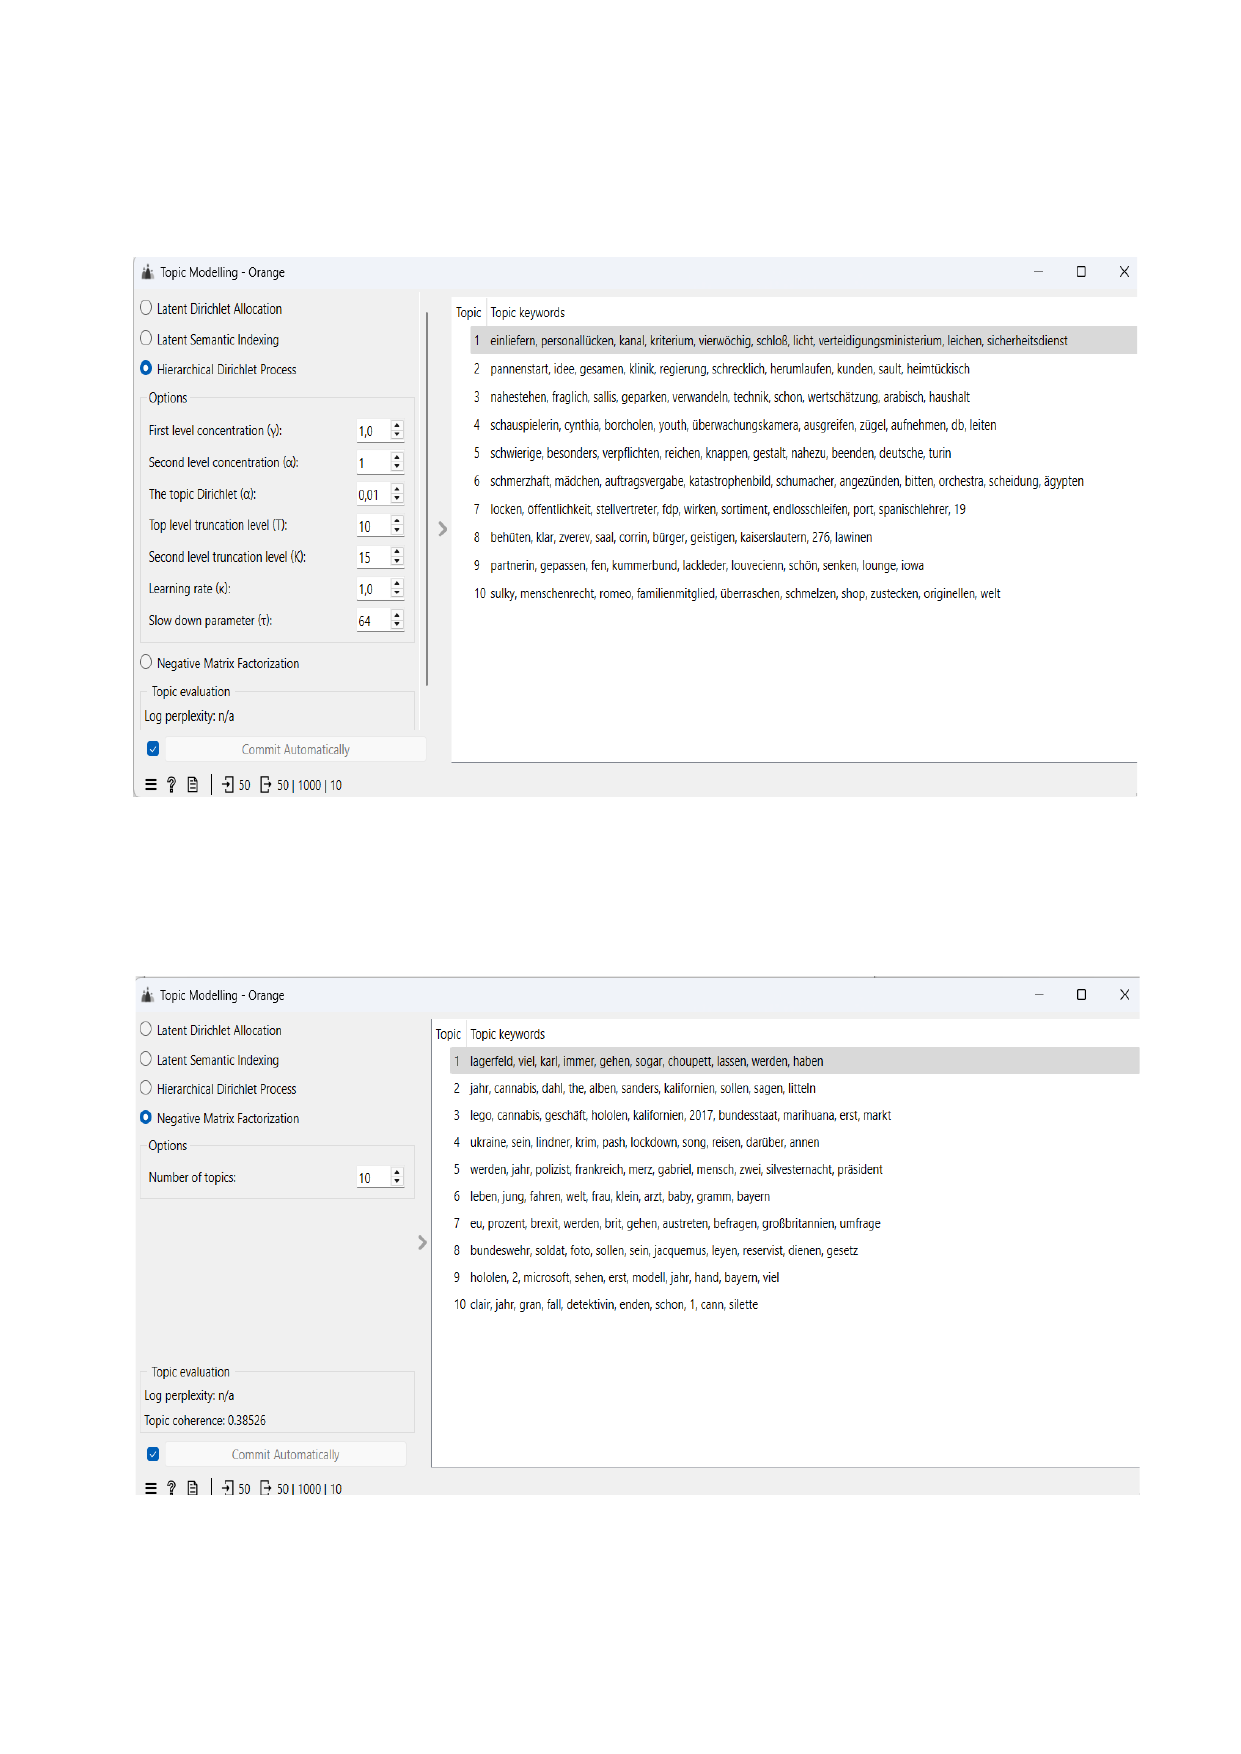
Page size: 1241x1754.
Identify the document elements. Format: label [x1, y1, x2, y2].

picture [135, 976, 1140, 1495]
picture [133, 257, 1138, 797]
